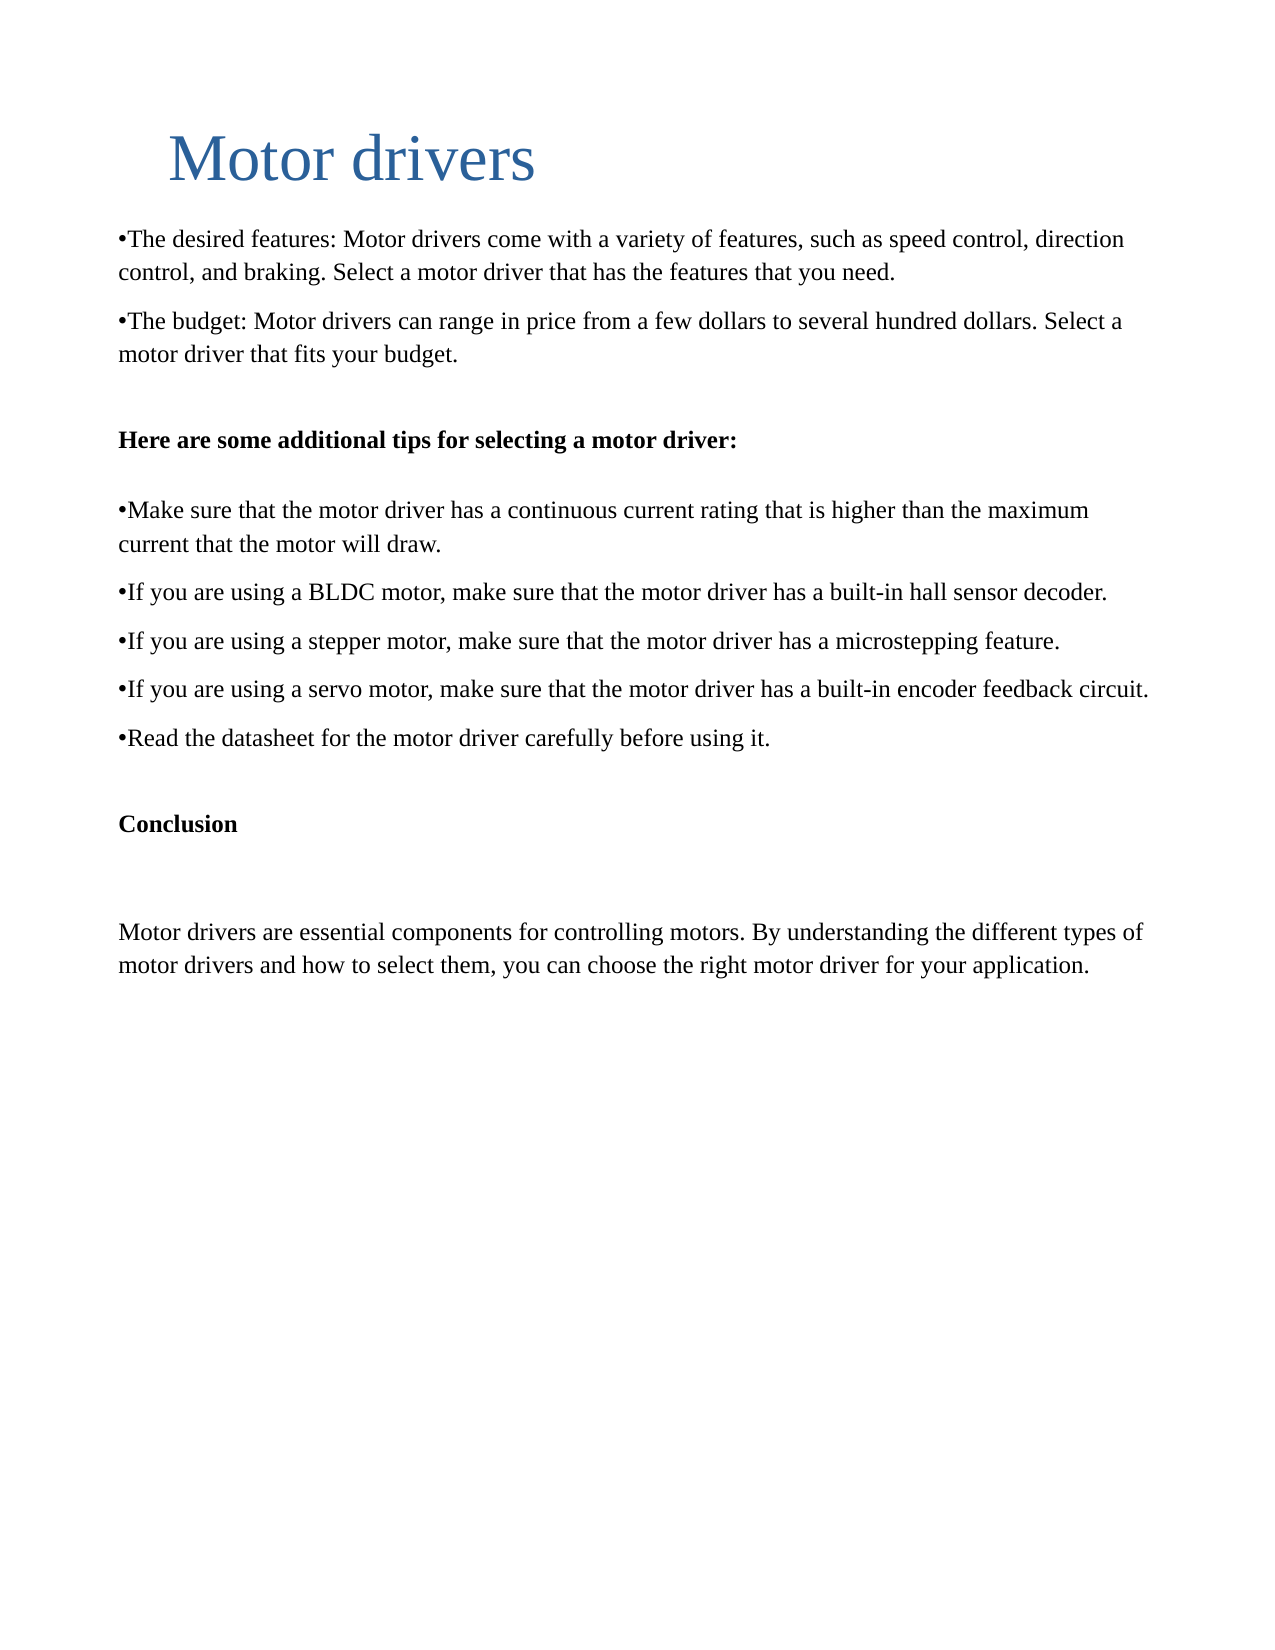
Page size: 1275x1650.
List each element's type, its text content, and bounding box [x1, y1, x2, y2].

list If you are using a servo motor, make sure that the motor driver has a built-in encoder feedback circuit. [118, 674, 1157, 703]
list If you are using a stepper motor, make sure that the motor driver has a microstepping feature. [118, 626, 1157, 655]
list The budget: Motor drivers can range in price from a few dollars to several hundred dollars. Select a motor driver that fits your budget. [118, 306, 1157, 368]
text Conclusion [118, 809, 1157, 838]
list If you are using a BLDC motor, make sure that the motor driver has a built-in hall sensor decoder. [118, 577, 1157, 606]
list Make sure that the motor driver has a continuous current rating that is higher than the maximum current that the motor will draw. [118, 496, 1157, 557]
list Read the datasheet for the motor driver carefully before using it. [118, 723, 1157, 752]
text Here are some additional tips for selecting a motor driver: [118, 425, 1157, 454]
text Motor drivers are essential components for controlling motors. By understanding the different types of motor drivers and how to select them, you can choose the right motor driver for your application. [118, 917, 1157, 979]
list The desired features: Motor drivers come with a variety of features, such as speed control, direction control, and braking. Select a motor driver that has the features that you need. [118, 224, 1157, 286]
